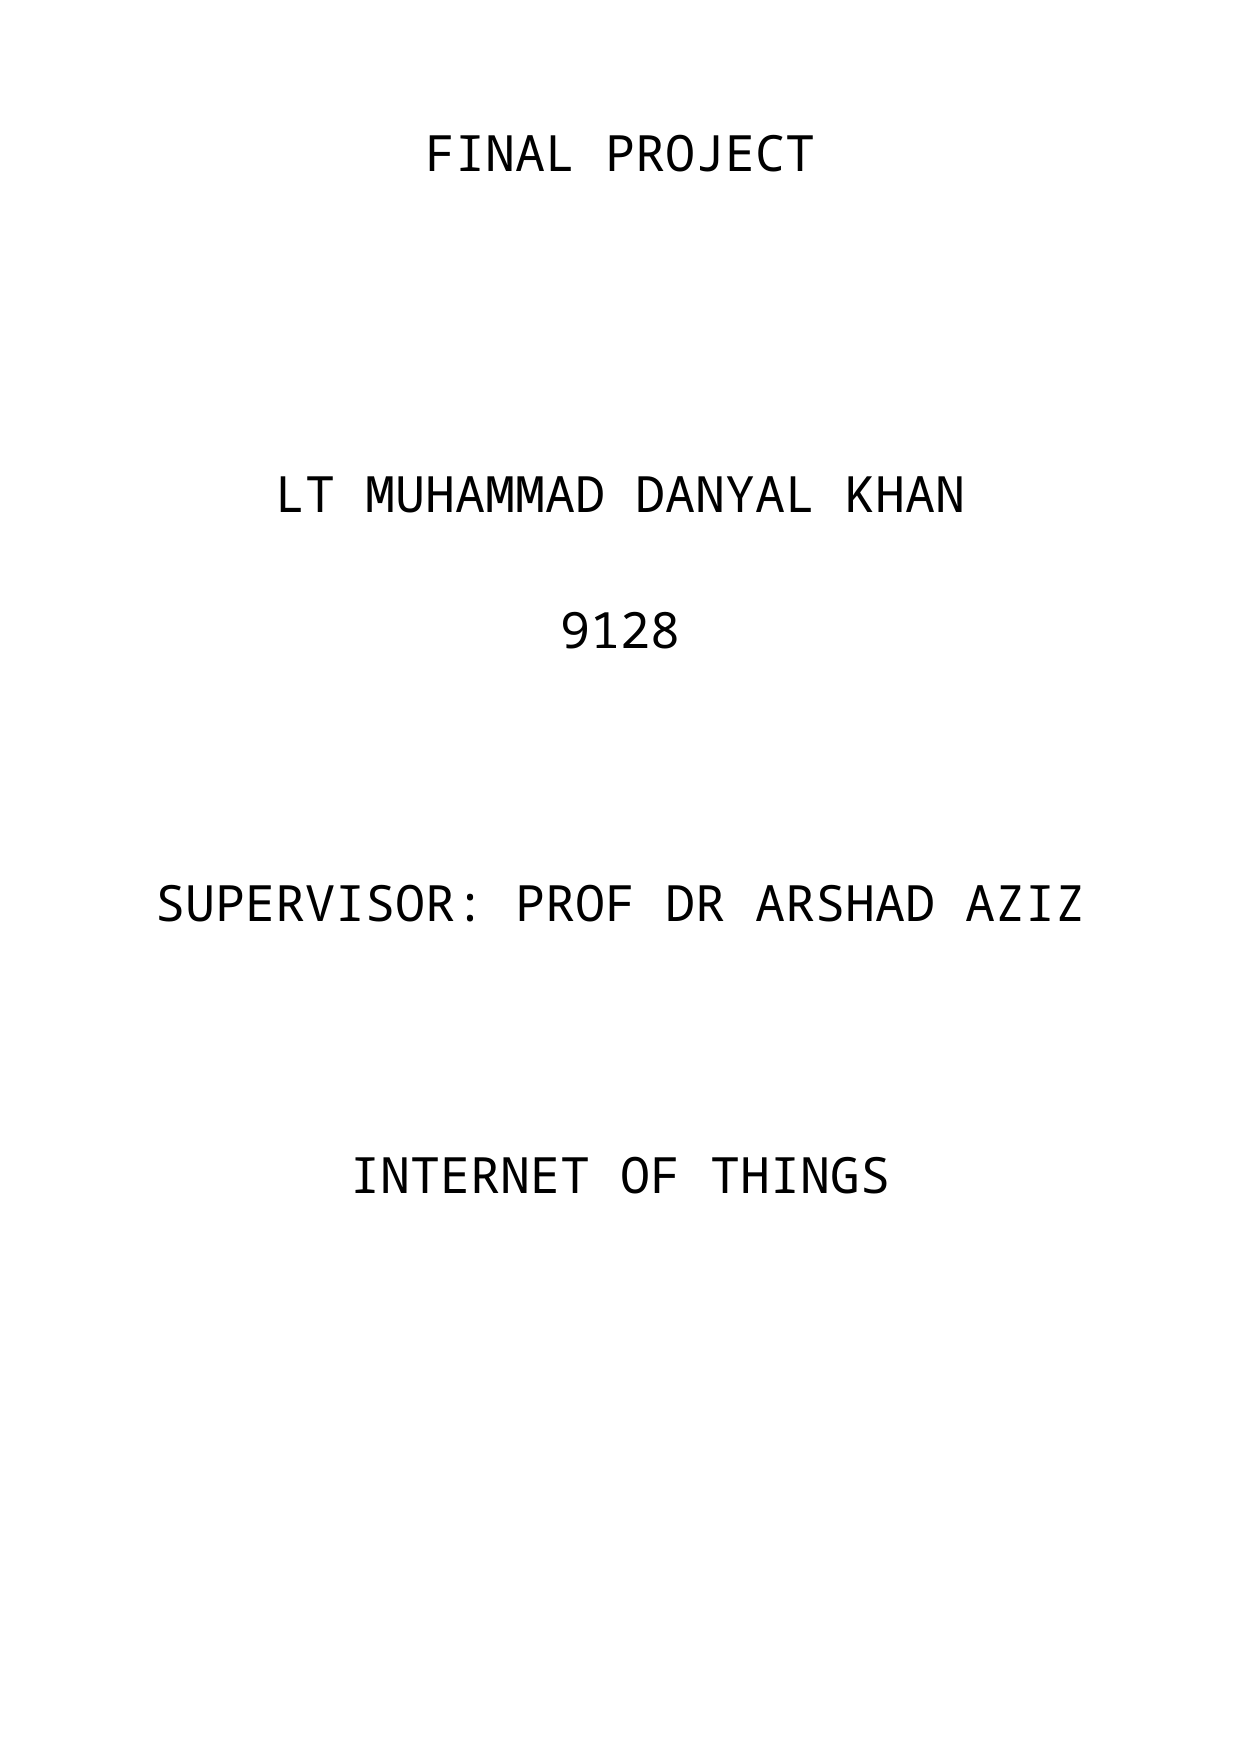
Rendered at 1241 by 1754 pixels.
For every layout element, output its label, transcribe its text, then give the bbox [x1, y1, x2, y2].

text 9128 [118, 595, 1122, 663]
text FINAL PROJECT [118, 118, 1122, 186]
text LT MUHAMMAD DANYAL KHAN [118, 459, 1122, 527]
text INTERNET OF THINGS [118, 1140, 1122, 1208]
text SUPERVISOR: PROF DR ARSHAD AZIZ [118, 867, 1122, 936]
